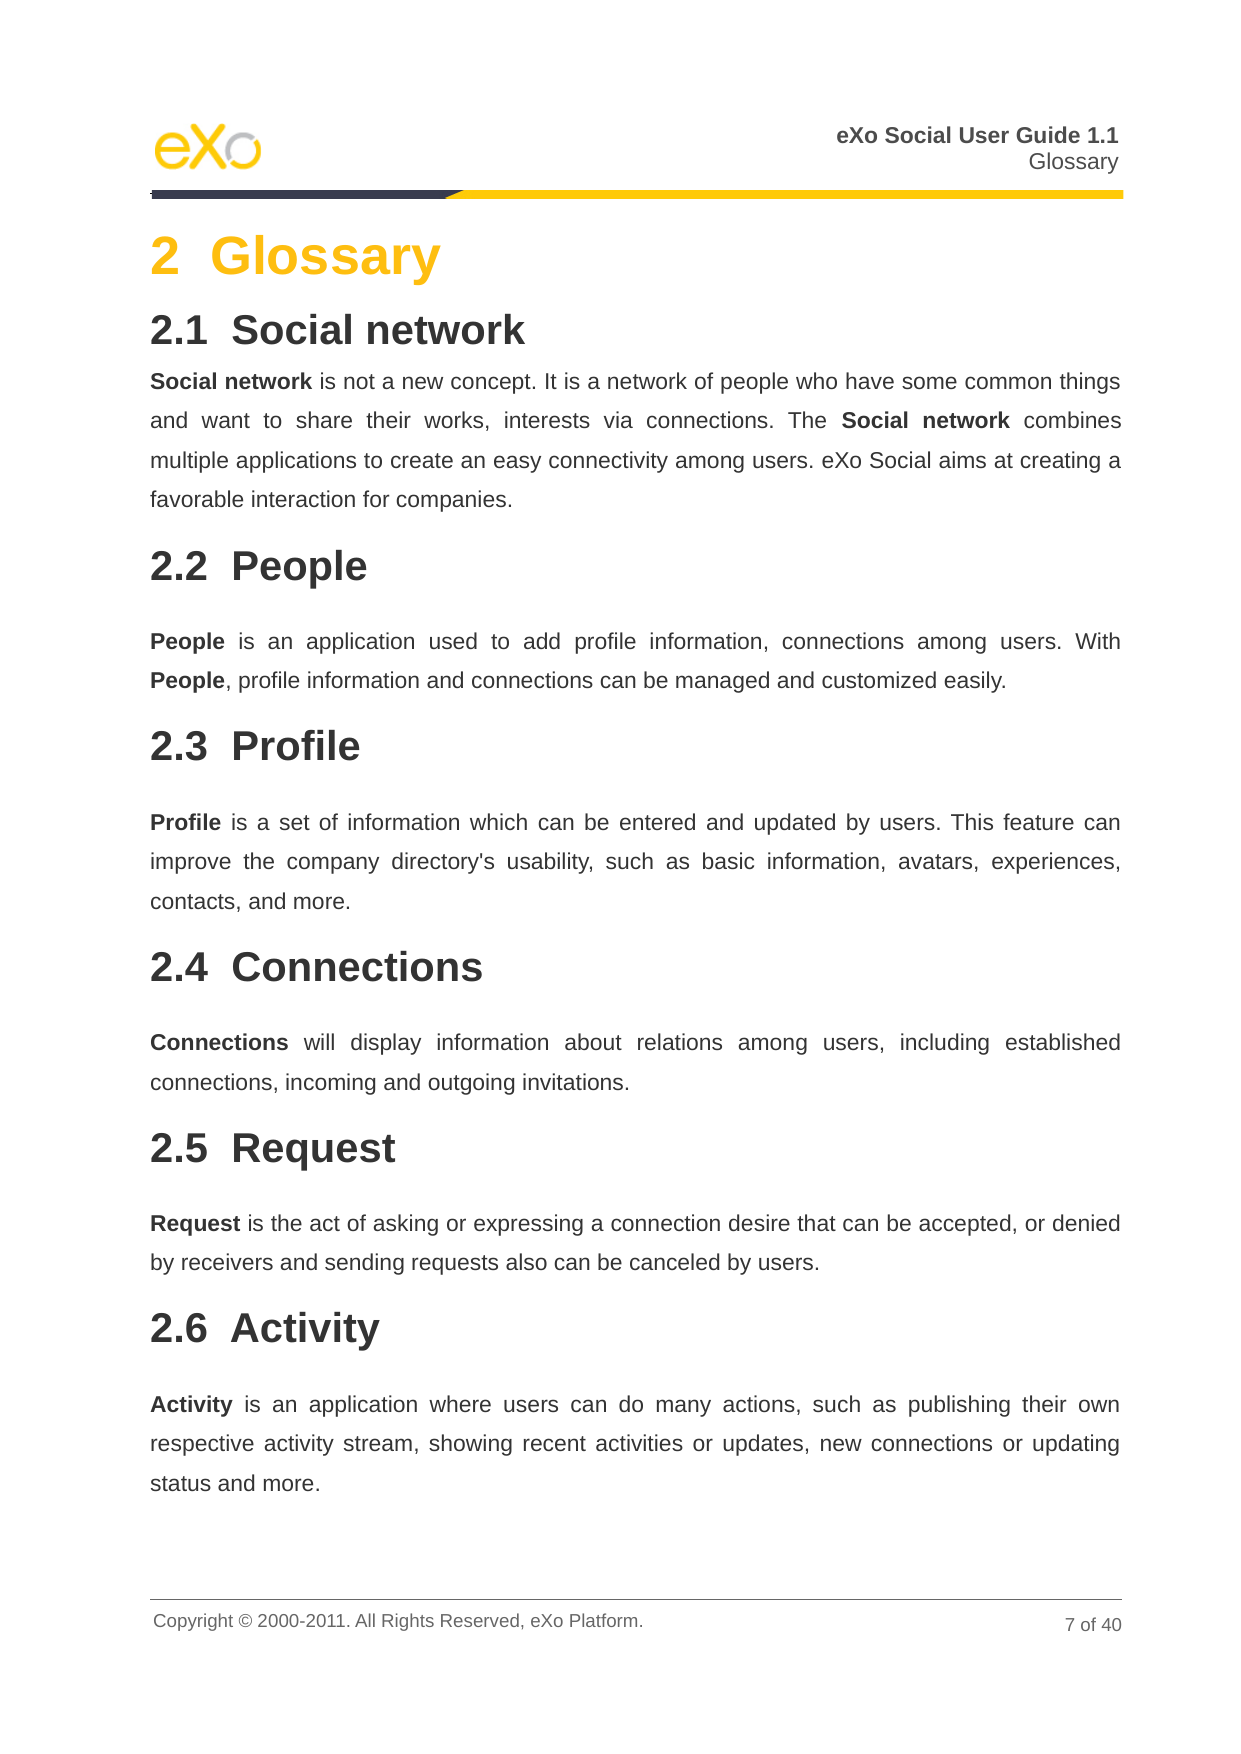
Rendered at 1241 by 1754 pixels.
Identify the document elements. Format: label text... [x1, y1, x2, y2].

subtitle Activity [150, 1304, 1122, 1352]
subtitle Request [150, 1123, 1122, 1171]
text Request is the act of asking or expressing a connection desire that can be accepted, or denied by receivers and sending requests also can be canceled by users. [150, 1210, 1122, 1276]
subtitle Profile [150, 722, 1122, 770]
text Social network is not a new concept. It is a network of people who have some common things and want to share their works, interests via connections. The Social network combines multiple applications to create an easy connectivity among users. eXo Social aims at creating a favorable interaction for companies. [150, 368, 1122, 513]
subtitle Glossary [150, 223, 1122, 286]
subtitle Social network [150, 305, 1122, 353]
text People is an application used to add profile information, connections among users. With People, profile information and connections can be managed and customized easily. [150, 628, 1122, 694]
picture [151, 190, 1124, 199]
subtitle Connections [150, 942, 1122, 990]
text Connections will display information about relations among users, including established connections, incoming and outgoing invitations. [150, 1029, 1122, 1095]
text Activity is an application where users can do many actions, such as publishing their own respective activity stream, showing recent activities or updates, new connections or updating status and more. [150, 1391, 1122, 1496]
subtitle People [150, 541, 1122, 589]
text Profile is a set of information which can be entered and updated by users. This feature can improve the company directory's usability, such as basic information, avatars, experiences, contacts, and more. [150, 809, 1122, 914]
picture [155, 123, 262, 170]
